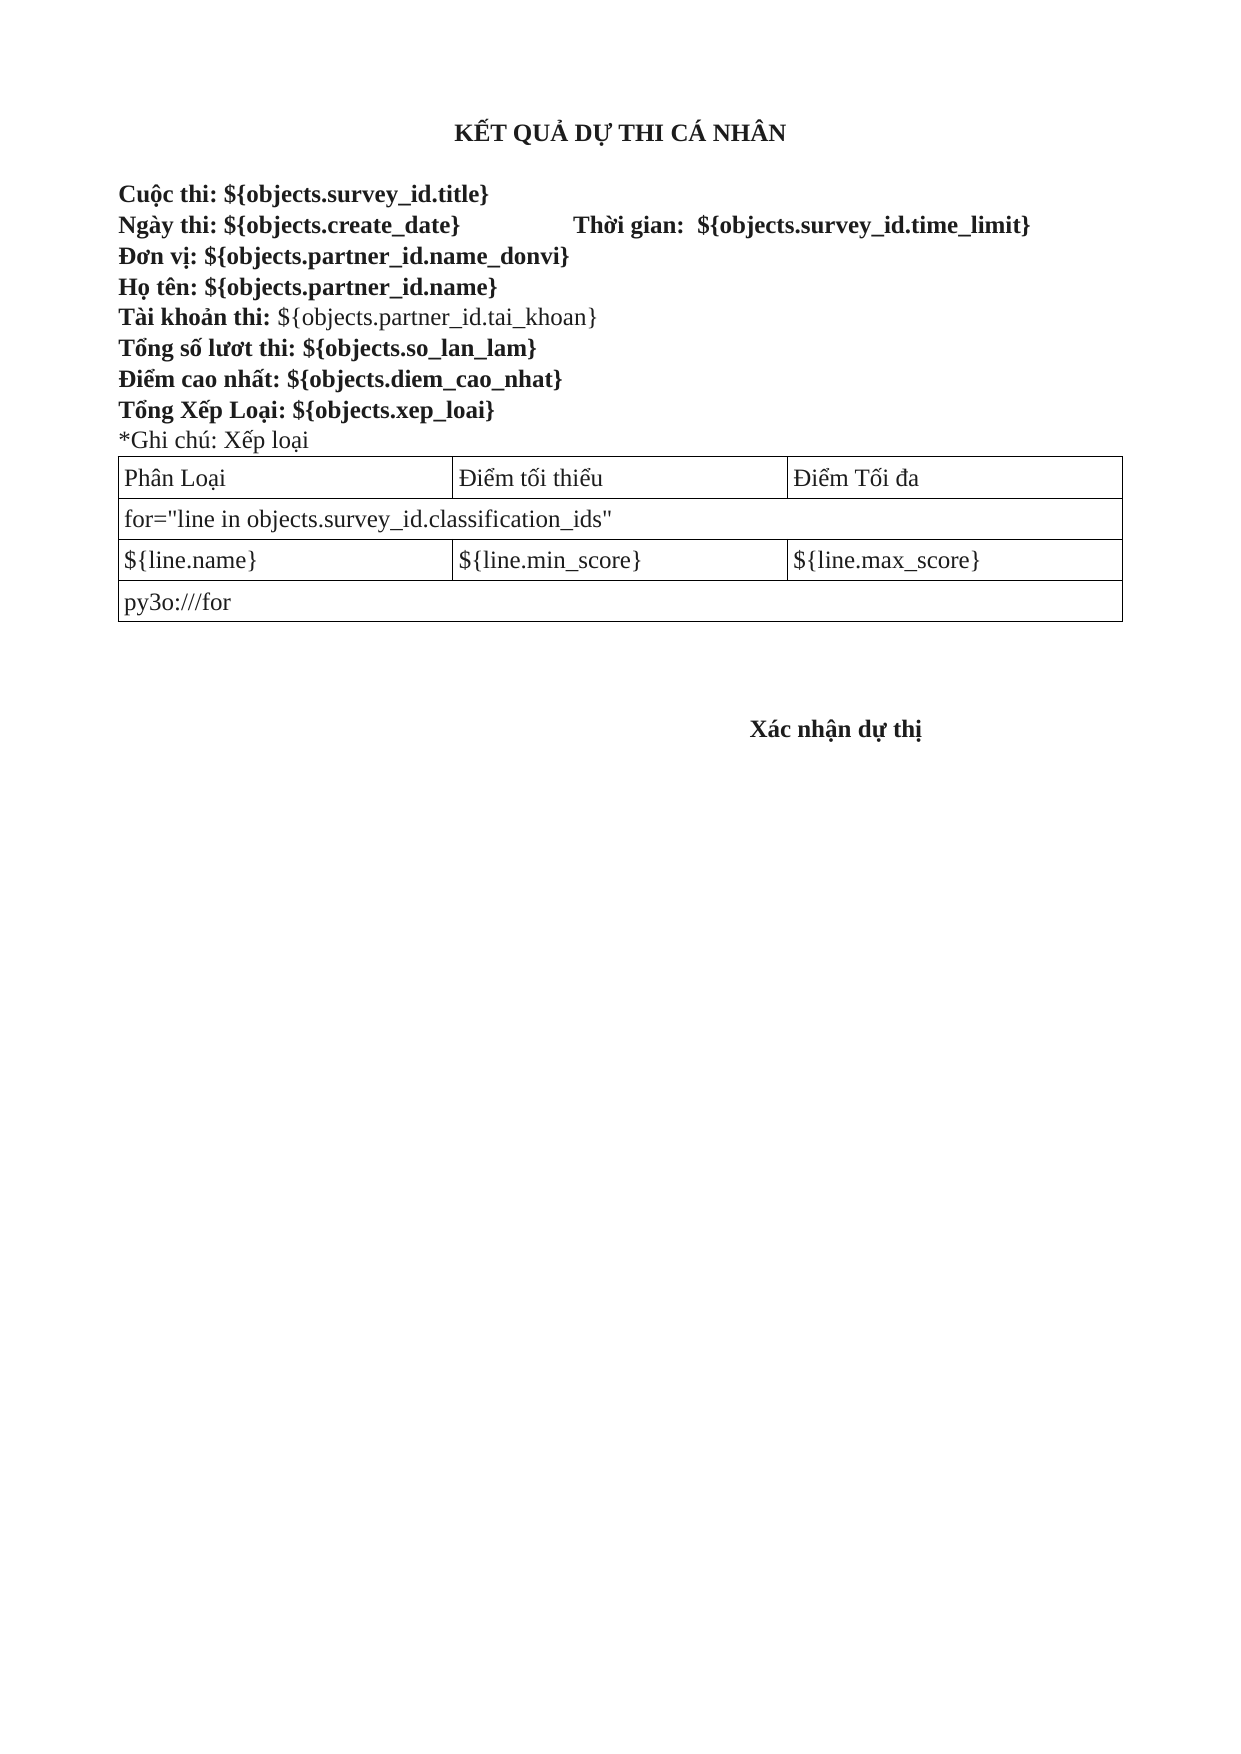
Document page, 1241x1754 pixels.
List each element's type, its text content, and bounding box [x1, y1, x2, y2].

table_cell ${line.max_score} [788, 540, 1122, 580]
text Ngày thi: ${objects.create_date} Thời gian: ${objects.survey_id.time_limit} [118, 210, 1122, 239]
text Tổng Xếp Loại: ${objects.xep_loai} [118, 395, 1122, 423]
table_cell py3o:///for [119, 581, 1122, 621]
table_header Điểm tối thiểu [453, 457, 787, 497]
text Xác nhận dự thị [118, 714, 1122, 743]
table_cell ${line.min_score} [453, 540, 787, 580]
text Đơn vị: ${objects.partner_id.name_donvi} [118, 241, 1122, 270]
text Tài khoản thi: ${objects.partner_id.tai_khoan} [118, 302, 1122, 331]
text Tổng số lươt thi: ${objects.so_lan_lam} [118, 333, 1122, 362]
text Điểm cao nhất: ${objects.diem_cao_nhat} [118, 364, 1122, 393]
text Cuộc thi: ${objects.survey_id.title} [118, 179, 1122, 208]
table_header Điểm Tối đa [788, 457, 1122, 497]
text KẾT QUẢ DỰ THI CÁ NHÂN [118, 118, 1122, 147]
table_cell for="line in objects.survey_id.classification_ids" [119, 499, 1122, 539]
text *Ghi chú: Xếp loại [118, 425, 1122, 454]
table_cell ${line.name} [119, 540, 452, 580]
text Họ tên: ${objects.partner_id.name} [118, 272, 1122, 301]
table_header Phân Loại [119, 457, 452, 497]
